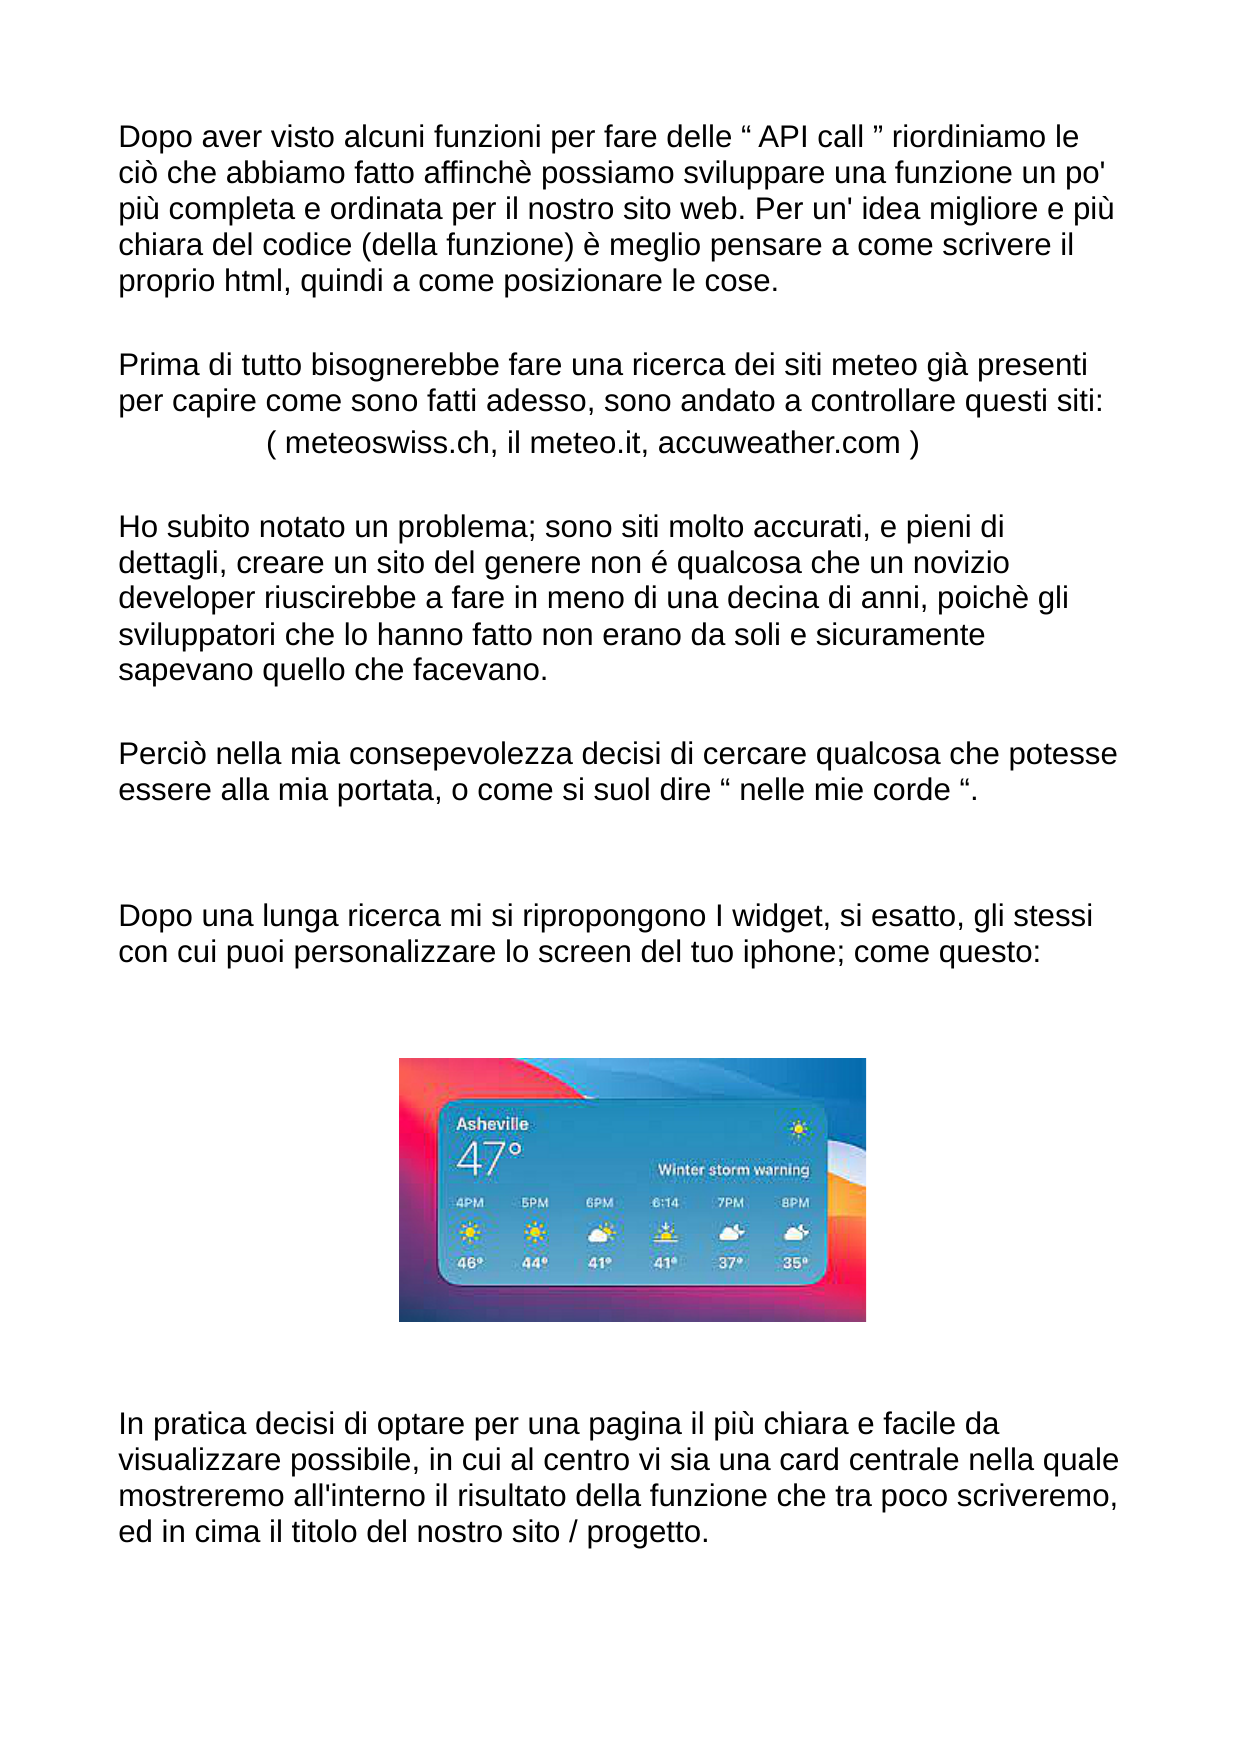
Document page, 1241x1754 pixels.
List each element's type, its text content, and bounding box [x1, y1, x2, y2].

text Dopo una lunga ricerca mi si ripropongono I widget, si esatto, gli stessi con cui puoi personalizzare lo screen del tuo iphone; come questo: [118, 897, 1122, 969]
text Prima di tutto bisognerebbe fare una ricerca dei siti meteo già presenti per capire come sono fatti adesso, sono andato a controllare questi siti: [118, 346, 1122, 418]
picture [399, 1058, 867, 1322]
text Dopo aver visto alcuni funzioni per fare delle “ API call ” riordiniamo le ciò che abbiamo fatto affinchè possiamo sviluppare una funzione un po' più completa e ordinata per il nostro sito web. Per un' idea migliore e più chiara del codice (della funzione) è meglio pensare a come scrivere il proprio html, quindi a come posizionare le cose. [118, 118, 1122, 298]
text ( meteoswiss.ch, il meteo.it, accuweather.com ) [118, 424, 1122, 460]
text Ho subito notato un problema; sono siti molto accurati, e pieni di dettagli, creare un sito del genere non é qualcosa che un novizio developer riuscirebbe a fare in meno di una decina di anni, poichè gli sviluppatori che lo hanno fatto non erano da soli e sicuramente sapevano quello che facevano. [118, 508, 1122, 687]
text In pratica decisi di optare per una pagina il più chiara e facile da visualizzare possibile, in cui al centro vi sia una card centrale nella quale mostreremo all'interno il risultato della funzione che tra poco scriveremo, ed in cima il titolo del nostro sito / progetto. [118, 1405, 1122, 1549]
text Perciò nella mia consepevolezza decisi di cercare qualcosa che potesse essere alla mia portata, o come si suol dire “ nelle mie corde “. [118, 735, 1122, 807]
